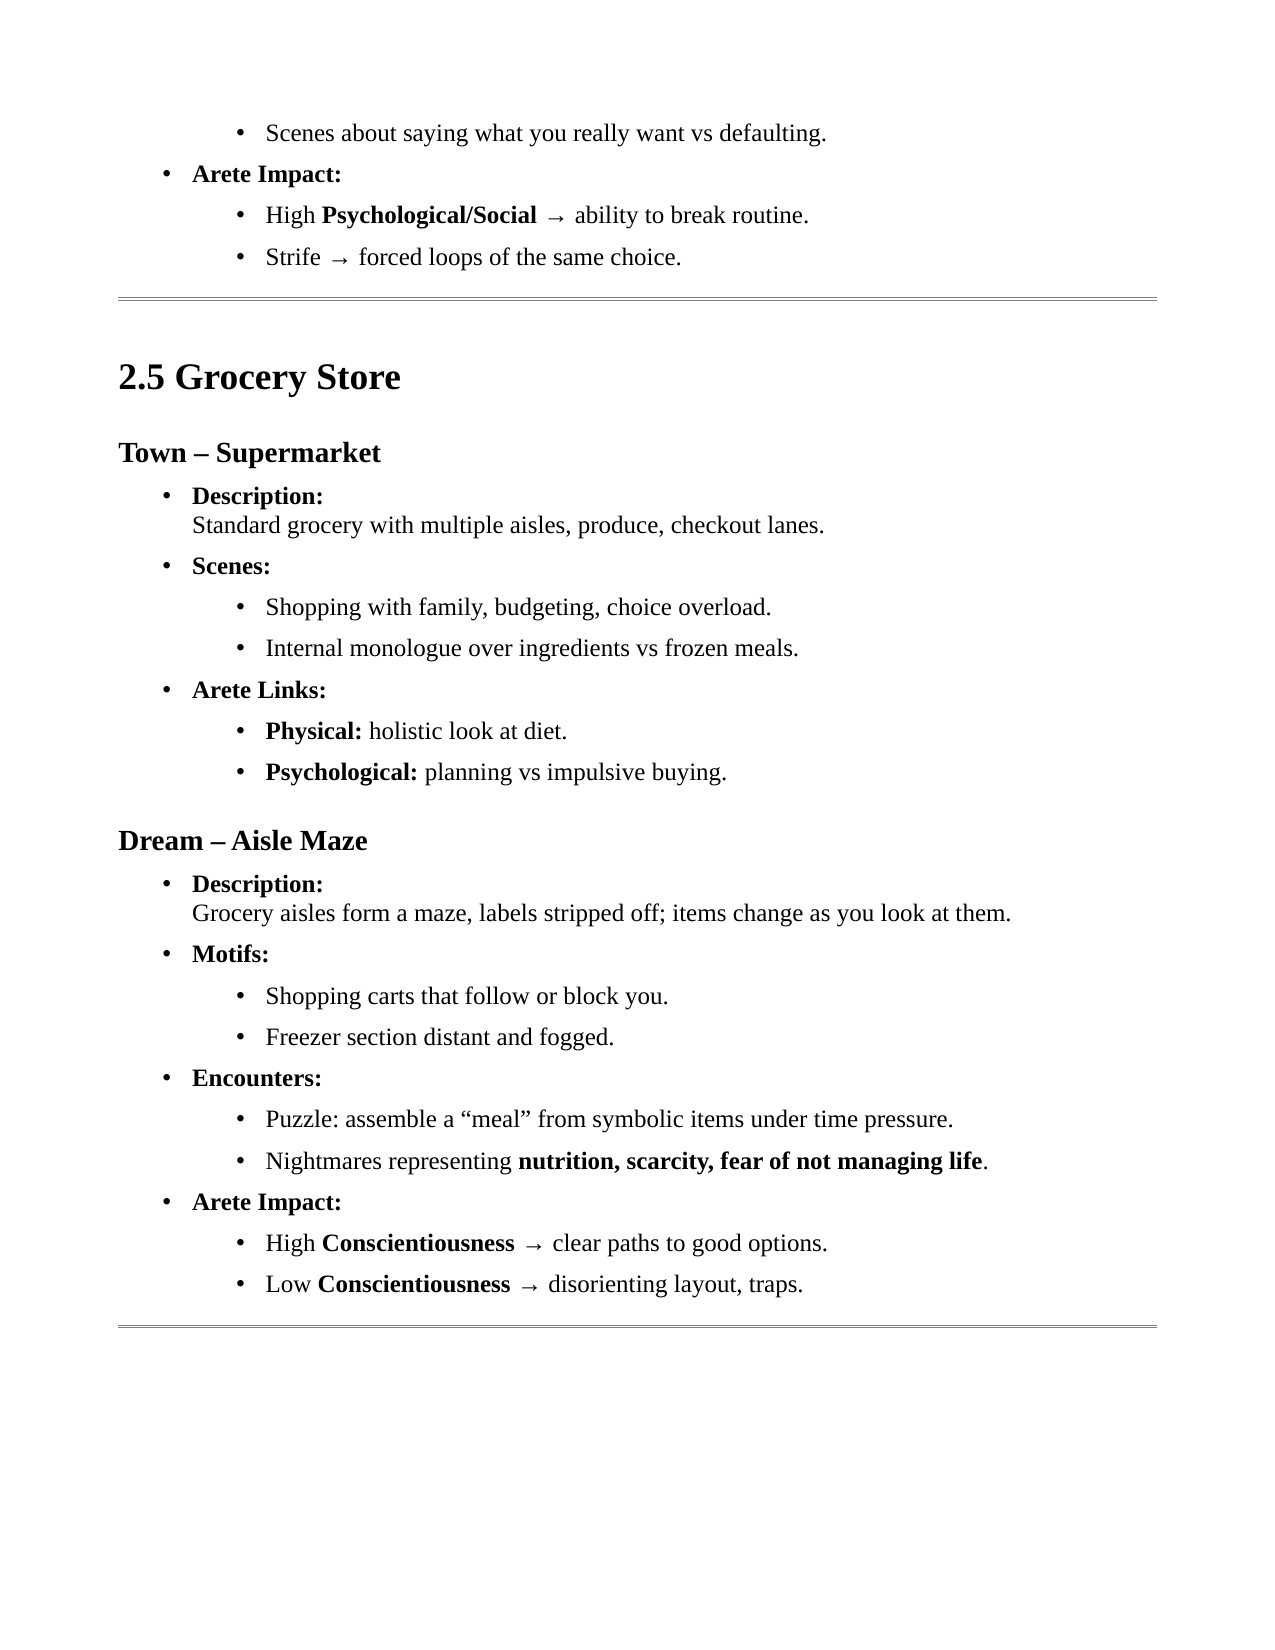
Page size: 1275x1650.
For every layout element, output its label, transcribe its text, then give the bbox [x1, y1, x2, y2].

list Low Conscientiousness → disorienting layout, traps. [236, 1269, 1157, 1298]
list Description: Standard grocery with multiple aisles, produce, checkout lanes. [162, 481, 1157, 538]
list Arete Links: [162, 675, 1157, 703]
list Puzzle: assemble a “meal” from symbolic items under time pressure. [236, 1104, 1157, 1133]
list Psychological: planning vs impulsive buying. [236, 757, 1157, 786]
subtitle Dream – Aisle Maze [118, 823, 1157, 857]
list High Psychological/Social → ability to break routine. [236, 201, 1157, 229]
subtitle Town – Supermarket [118, 435, 1157, 468]
list Encounters: [162, 1063, 1157, 1092]
list Scenes: [162, 551, 1157, 580]
list Physical: holistic look at diet. [236, 716, 1157, 745]
list Strife → forced loops of the same choice. [236, 242, 1157, 271]
list Internal monologue over ingredients vs frozen meals. [236, 633, 1157, 662]
list Description: Grocery aisles form a maze, labels stripped off; items change as you look at them. [162, 869, 1157, 927]
list Arete Impact: [162, 1187, 1157, 1216]
list Shopping carts that follow or block you. [236, 981, 1157, 1009]
list Freezer section distant and fogged. [236, 1022, 1157, 1051]
list Scenes about saying what you really want vs defaulting. [236, 118, 1157, 147]
subtitle 2.5 Grocery Store [118, 354, 1157, 397]
list Shopping with family, budgeting, choice overload. [236, 592, 1157, 621]
list High Conscientiousness → clear paths to good options. [236, 1228, 1157, 1257]
list Nightmares representing nutrition, scarcity, fear of not managing life. [236, 1146, 1157, 1174]
list Motifs: [162, 939, 1157, 968]
list Arete Impact: [162, 159, 1157, 188]
